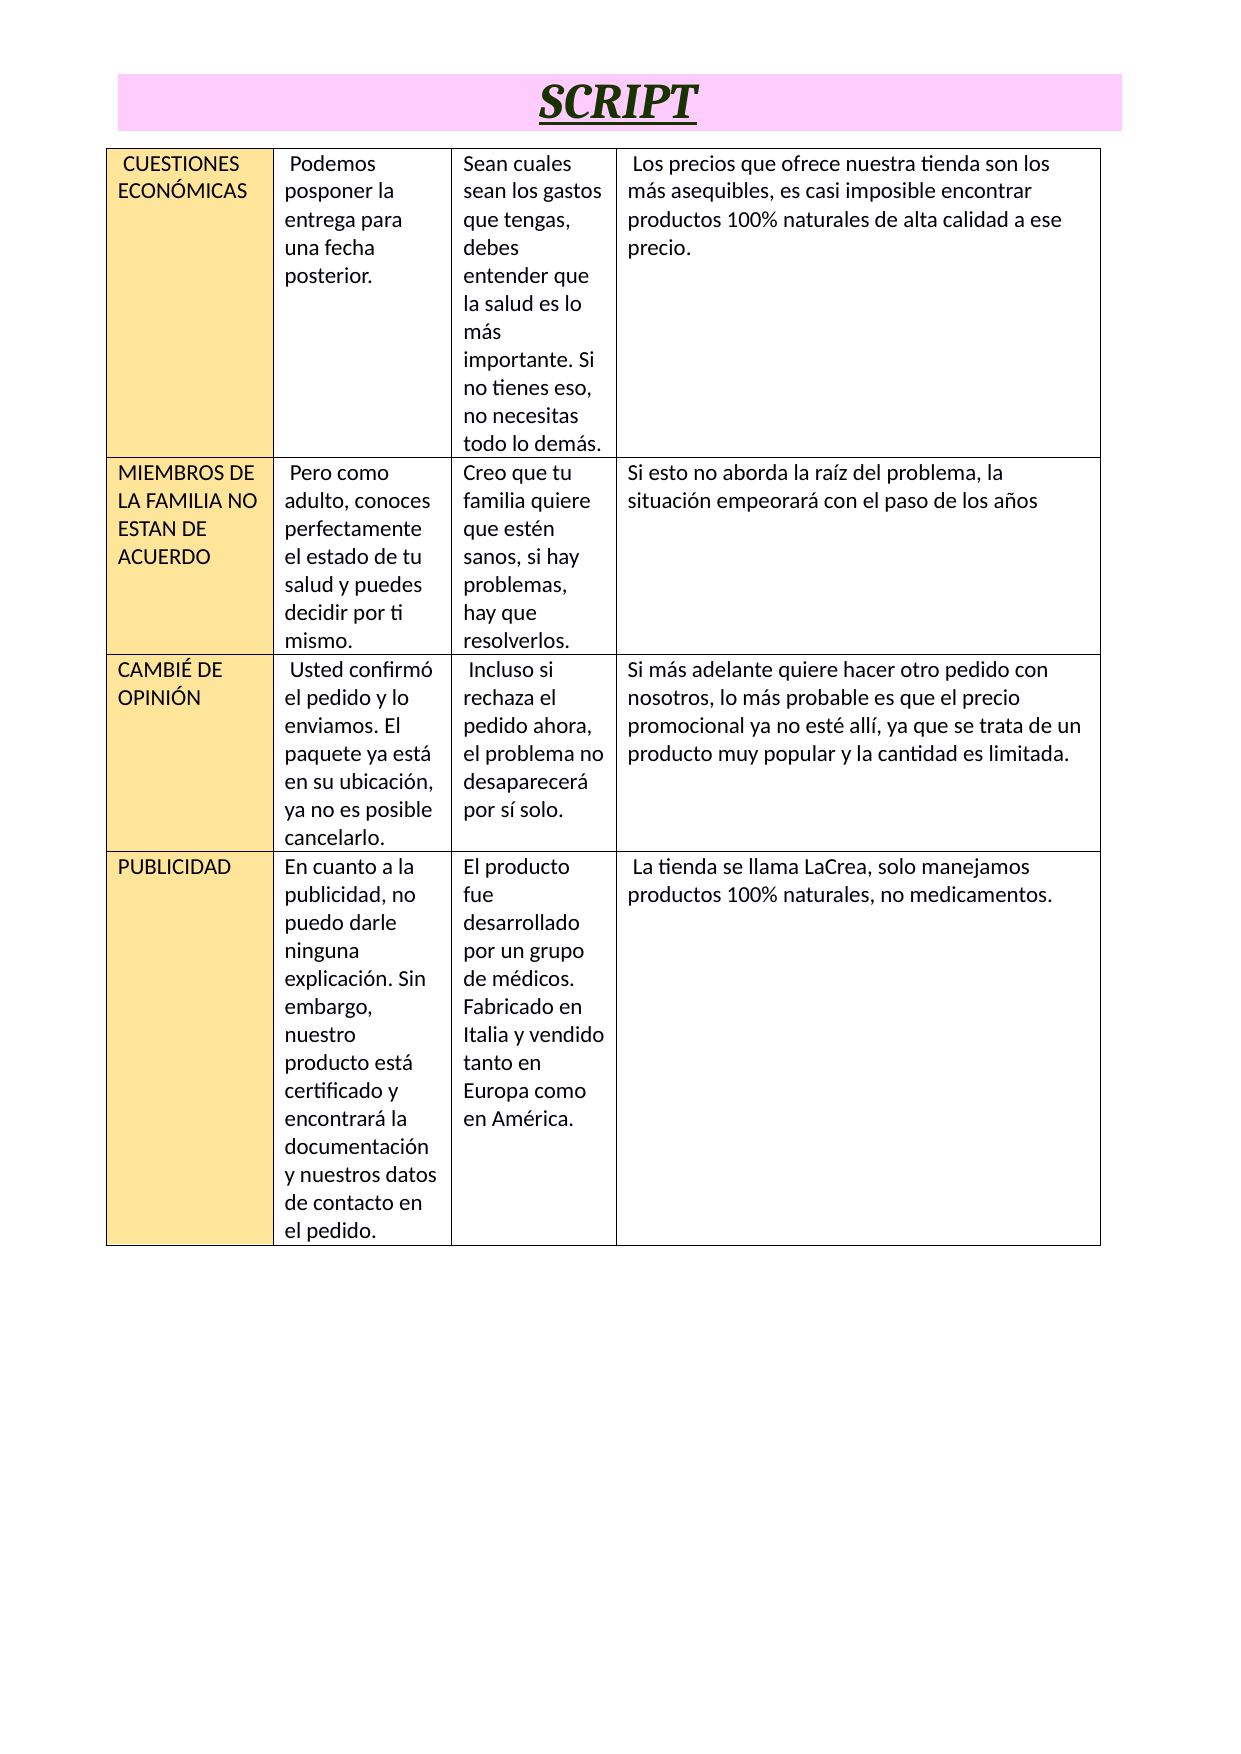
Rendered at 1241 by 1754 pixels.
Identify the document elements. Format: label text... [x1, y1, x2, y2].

table_cell Usted confirmó el pedido y lo enviamos. El paquete ya está en su ubicación, ya no es posible cancelarlo. [274, 655, 451, 851]
table_cell Los precios que ofrece nuestra tienda son los más asequibles, es casi imposible encontrar productos 100% naturales de alta calidad a ese precio. [617, 149, 1100, 457]
table_cell CUESTIONES ECONÓMICAS [107, 149, 273, 457]
table_cell MIEMBROS DE LA FAMILIA NO ESTAN DE ACUERDO [107, 458, 273, 654]
table_cell Podemos posponer la entrega para una fecha posterior. [274, 149, 451, 457]
table_cell CAMBIÉ DE OPINIÓN [107, 655, 273, 851]
table_cell Si esto no aborda la raíz del problema, la situación empeorará con el paso de los años [617, 458, 1100, 654]
table_cell La tienda se llama LaCrea, solo manejamos productos 100% naturales, no medicamentos. [617, 852, 1100, 1244]
table_cell PUBLICIDAD [107, 852, 273, 1244]
table_cell Incluso si rechaza el pedido ahora, el problema no desaparecerá por sí solo. [452, 655, 616, 851]
table_cell En cuanto a la publicidad, no puedo darle ninguna explicación. Sin embargo, nuestro producto está certificado y encontrará la documentación y nuestros datos de contacto en el pedido. [274, 852, 451, 1244]
table_cell El producto fue desarrollado por un grupo de médicos. Fabricado en Italia y vendido tanto en Europa como en América. [452, 852, 616, 1244]
table_cell Pero como adulto, conoces perfectamente el estado de tu salud y puedes decidir por ti mismo. [274, 458, 451, 654]
table_cell Creo que tu familia quiere que estén sanos, si hay problemas, hay que resolverlos. [452, 458, 616, 654]
table_cell Sean cuales sean los gastos que tengas, debes entender que la salud es lo más importante. Si no tienes eso, no necesitas todo lo demás. [452, 149, 616, 457]
table_cell Si más adelante quiere hacer otro pedido con nosotros, lo más probable es que el precio promocional ya no esté allí, ya que se trata de un producto muy popular y la cantidad es limitada. [617, 655, 1100, 851]
